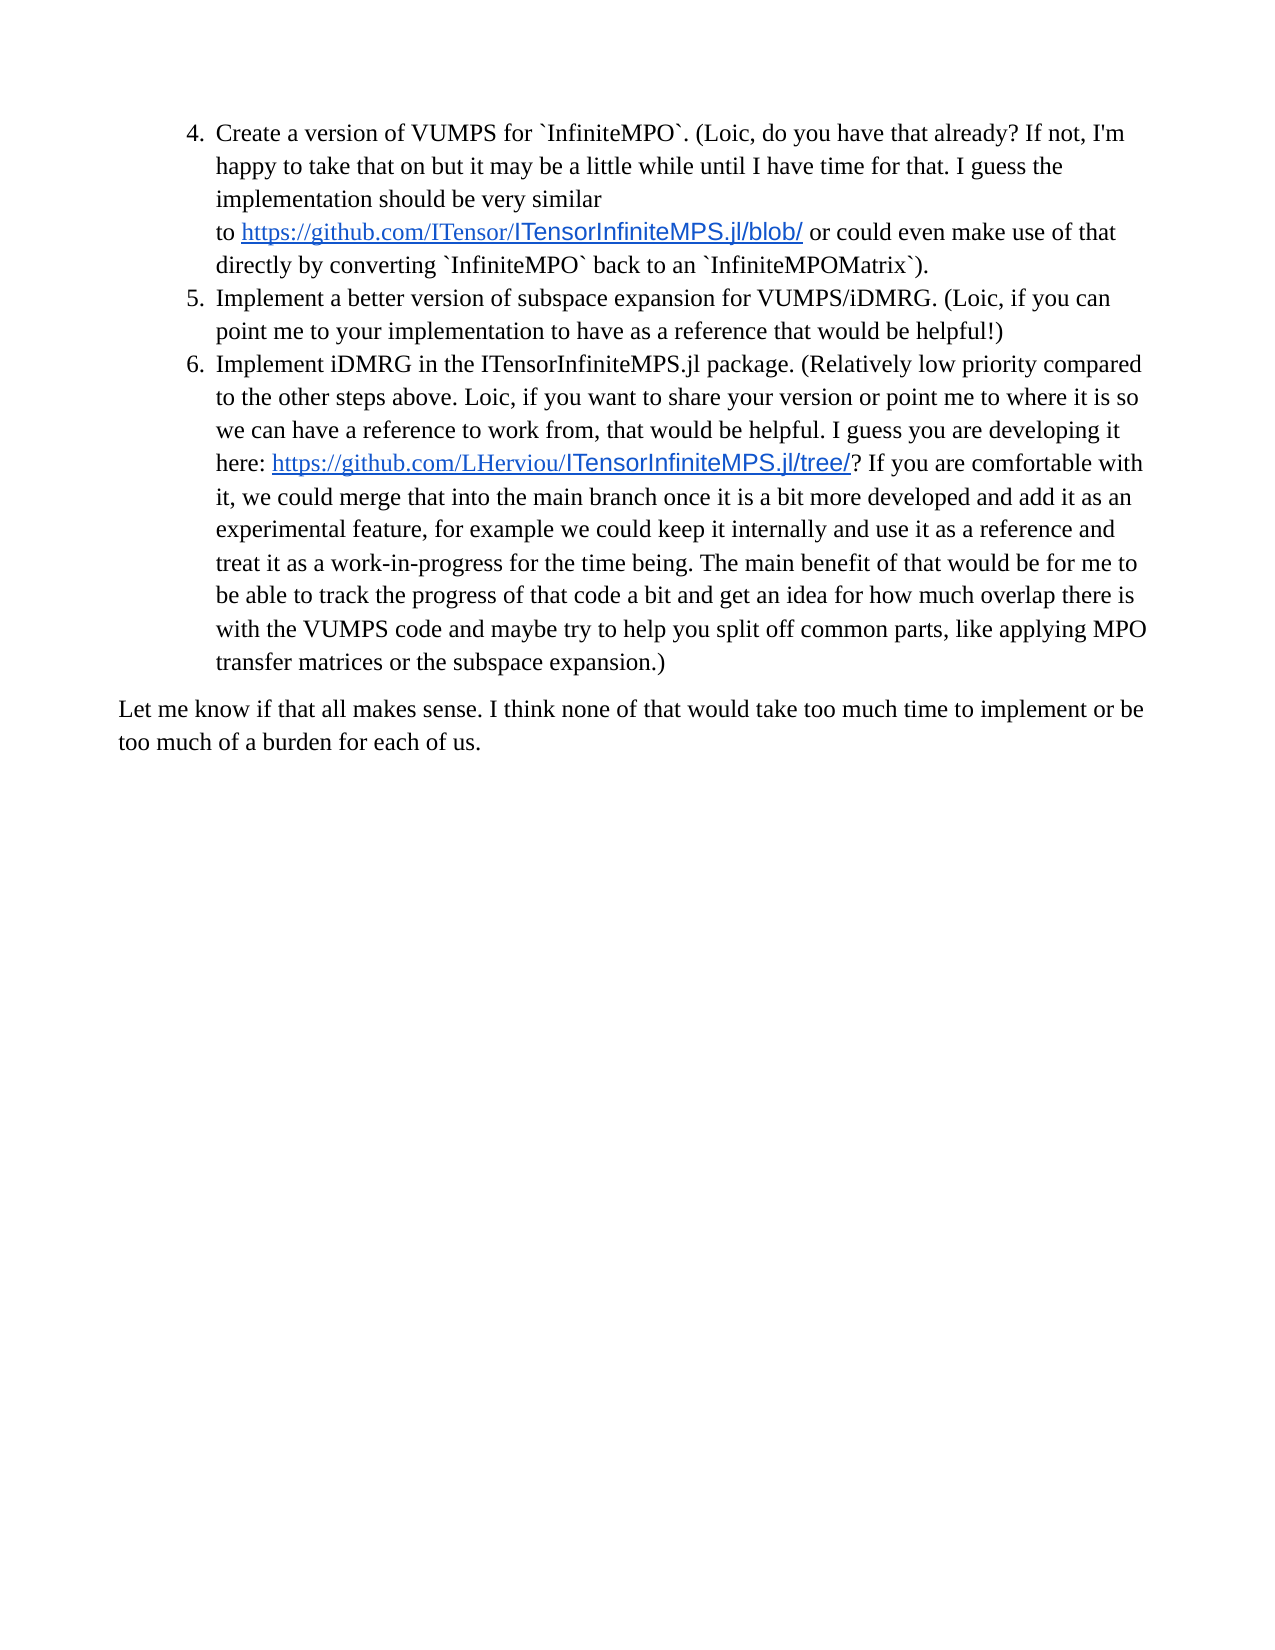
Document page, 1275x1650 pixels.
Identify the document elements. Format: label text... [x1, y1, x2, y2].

list Implement a better version of subspace expansion for VUMPS/iDMRG. (Loic, if you can point me to your implementation to have as a reference that would be helpful!) [186, 283, 1157, 345]
list Create a version of VUMPS for `InfiniteMPO`. (Loic, do you have that already? If not, I'm happy to take that on but it may be a little while until I have time for that. I guess the implementation should be very similar to https://github.com/ITensor/ITensorInfiniteMPS.jl/blob/ or could even make use of that directly by converting `InfiniteMPO` back to an `InfiniteMPOMatrix`). [186, 118, 1157, 279]
list Implement iDMRG in the ITensorInfiniteMPS.jl package. (Relatively low priority compared to the other steps above. Loic, if you want to share your version or point me to where it is so we can have a reference to work from, that would be helpful. I guess you are developing it here: https://github.com/LHerviou/ITensorInfiniteMPS.jl/tree/? If you are comfortable with it, we could merge that into the main branch once it is a bit more developed and add it as an experimental feature, for example we could keep it internally and use it as a reference and treat it as a work-in-progress for the time being. The main benefit of that would be for me to be able to track the progress of that code a bit and get an idea for how much overlap there is with the VUMPS code and maybe try to help you split off common parts, like applying MPO transfer matrices or the subspace expansion.) [186, 349, 1157, 675]
text Let me know if that all makes sense. I think none of that would take too much time to implement or be too much of a burden for each of us. [118, 694, 1157, 756]
